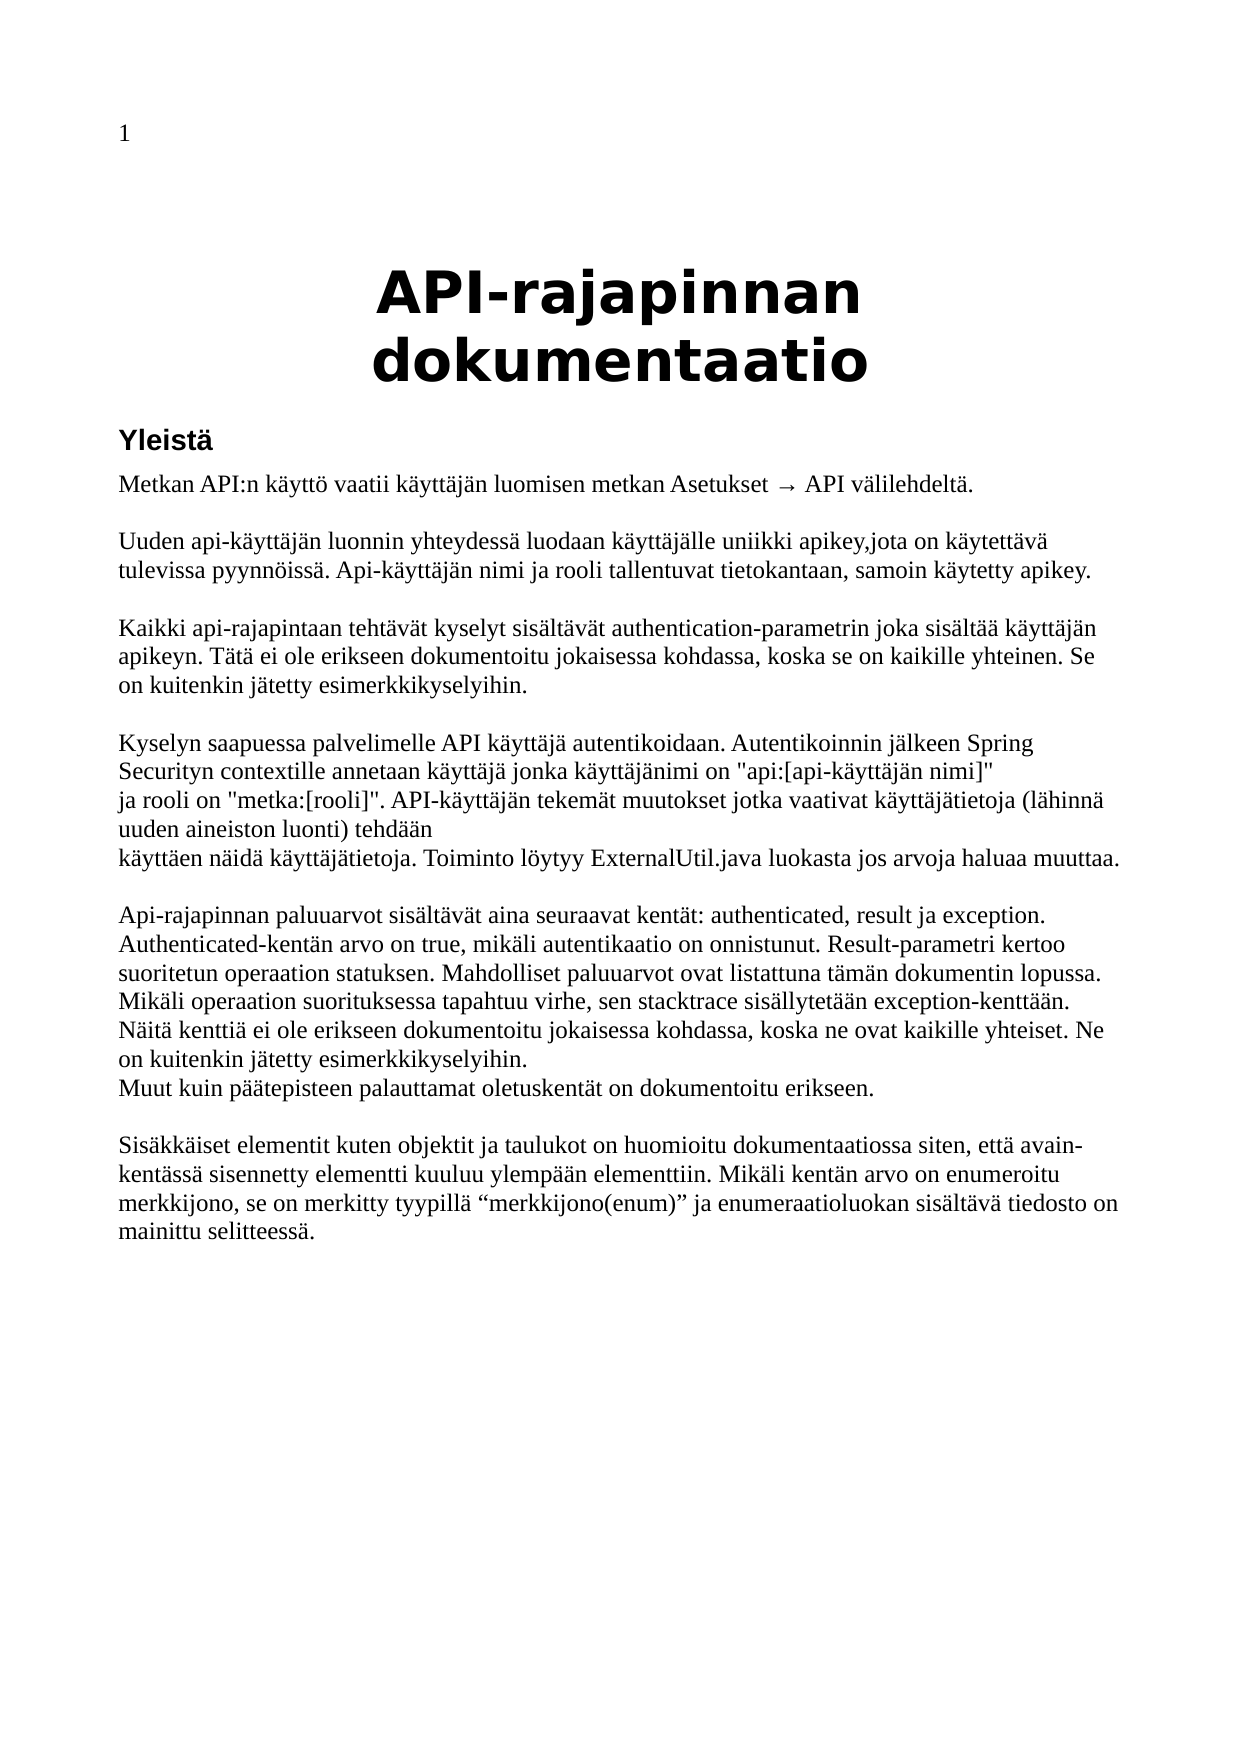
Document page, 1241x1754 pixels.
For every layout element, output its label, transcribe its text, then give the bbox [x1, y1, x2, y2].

text käyttäen näidä käyttäjätietoja. Toiminto löytyy ExternalUtil.java luokasta jos arvoja haluaa muuttaa. [118, 843, 1122, 871]
text ja rooli on "metka:[rooli]". API-käyttäjän tekemät muutokset jotka vaativat käyttäjätietoja (lähinnä uuden aineiston luonti) tehdään [118, 785, 1122, 843]
subtitle Yleistä [118, 423, 1122, 456]
title API-rajapinnan dokumentaatio [118, 260, 1122, 396]
text Metkan API:n käyttö vaatii käyttäjän luomisen metkan Asetukset → API välilehdeltä. [118, 469, 1122, 498]
text Kaikki api-rajapintaan tehtävät kyselyt sisältävät authentication-parametrin joka sisältää käyttäjän apikeyn. Tätä ei ole erikseen dokumentoitu jokaisessa kohdassa, koska se on kaikille yhteinen. Se on kuitenkin jätetty esimerkkikyselyihin. [118, 613, 1122, 699]
text Näitä kenttiä ei ole erikseen dokumentoitu jokaisessa kohdassa, koska ne ovat kaikille yhteiset. Ne on kuitenkin jätetty esimerkkikyselyihin. [118, 1015, 1122, 1073]
text Api-rajapinnan paluuarvot sisältävät aina seuraavat kentät: authenticated, result ja exception. Authenticated-kentän arvo on true, mikäli autentikaatio on onnistunut. Result-parametri kertoo suoritetun operaation statuksen. Mahdolliset paluuarvot ovat listattuna tämän dokumentin lopussa. [118, 900, 1122, 986]
text Sisäkkäiset elementit kuten objektit ja taulukot on huomioitu dokumentaatiossa siten, että avain-kentässä sisennetty elementti kuuluu ylempään elementtiin. Mikäli kentän arvo on enumeroitu merkkijono, se on merkitty tyypillä “merkkijono(enum)” ja enumeraatioluokan sisältävä tiedosto on mainittu selitteessä. [118, 1130, 1122, 1245]
text Mikäli operaation suorituksessa tapahtuu virhe, sen stacktrace sisällytetään exception-kenttään. [118, 986, 1122, 1015]
text Kyselyn saapuessa palvelimelle API käyttäjä autentikoidaan. Autentikoinnin jälkeen Spring Securityn contextille annetaan käyttäjä jonka käyttäjänimi on "api:[api-käyttäjän nimi]" [118, 728, 1122, 785]
text Uuden api-käyttäjän luonnin yhteydessä luodaan käyttäjälle uniikki apikey,jota on käytettävä tulevissa pyynnöissä. Api-käyttäjän nimi ja rooli tallentuvat tietokantaan, samoin käytetty apikey. [118, 526, 1122, 584]
text Muut kuin päätepisteen palauttamat oletuskentät on dokumentoitu erikseen. [118, 1073, 1122, 1101]
